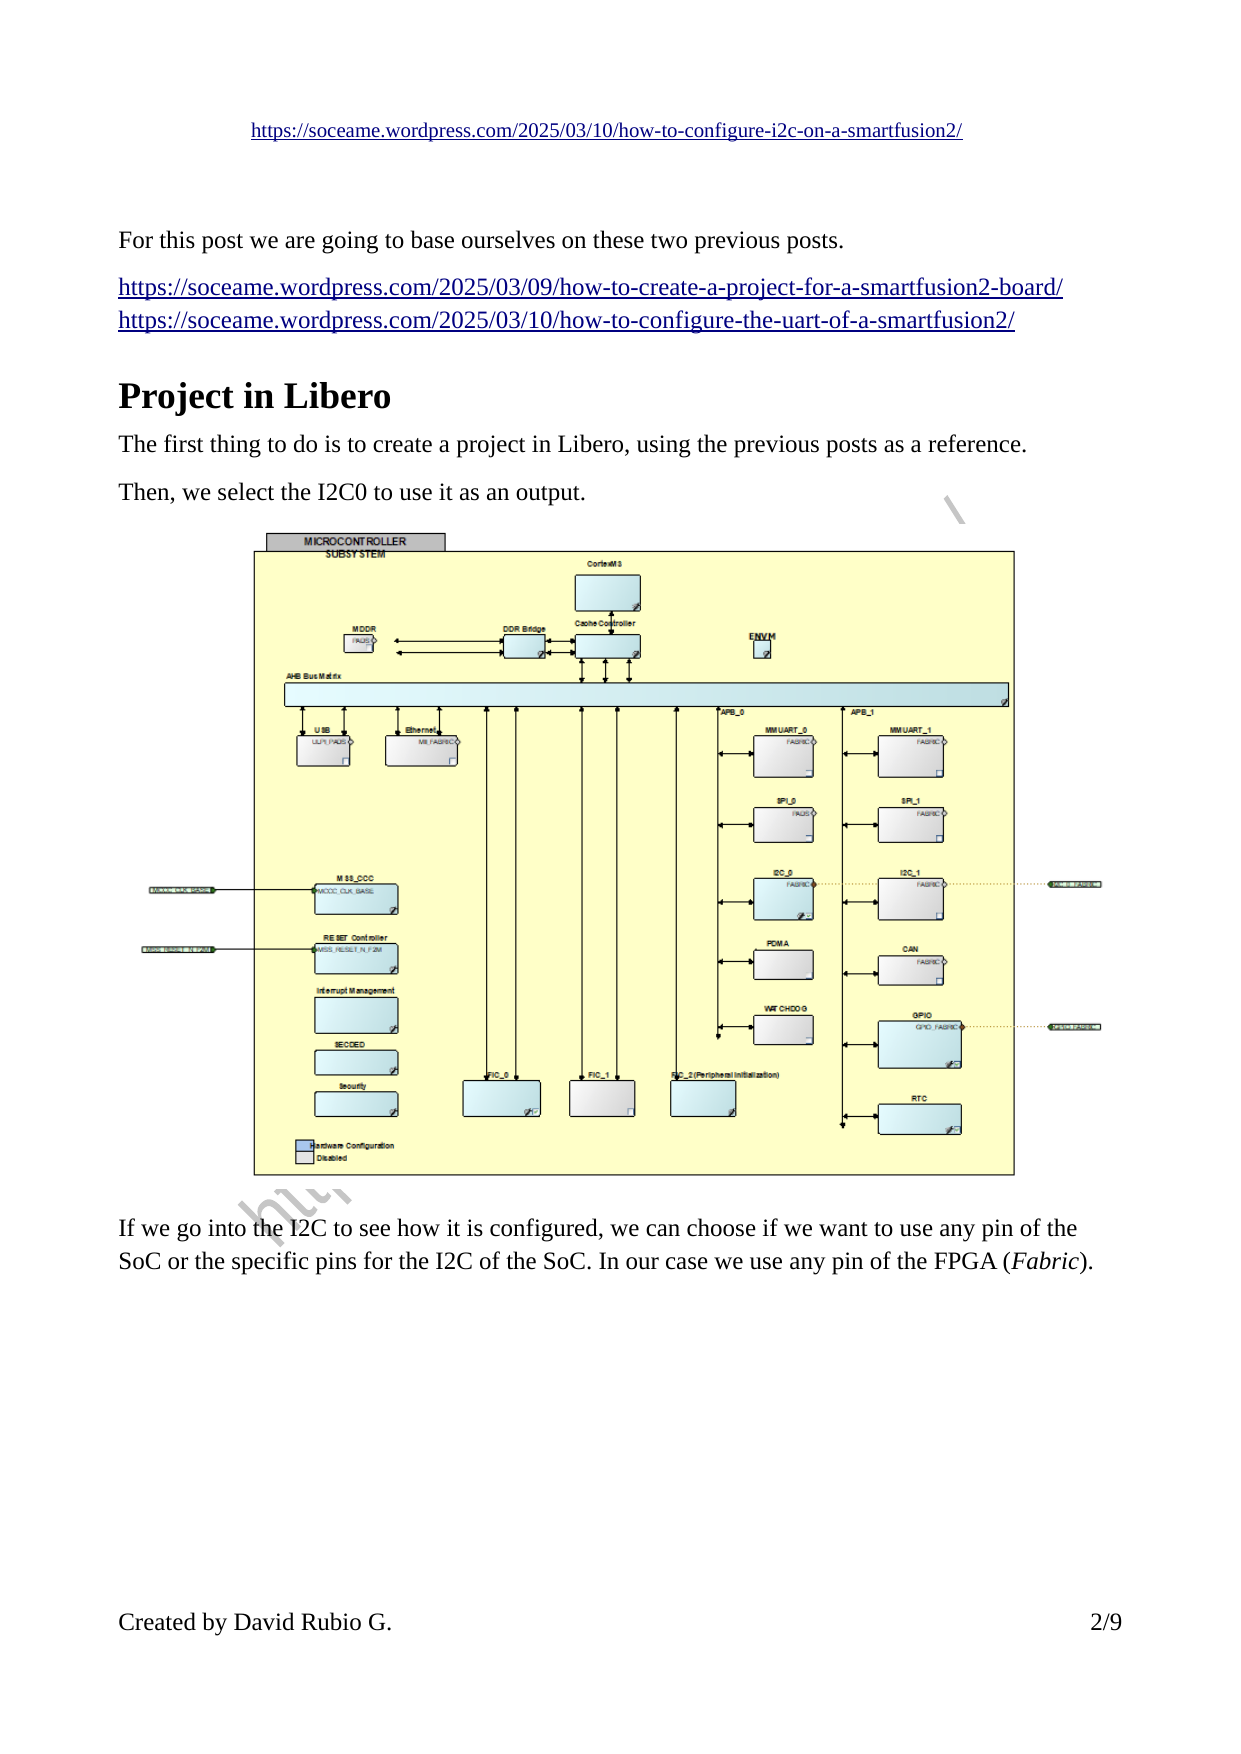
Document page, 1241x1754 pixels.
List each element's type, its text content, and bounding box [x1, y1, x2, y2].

text The first thing to do is to create a project in Libero, using the previous posts as a reference. [118, 429, 1122, 458]
text Then, we select the I2C0 to use it as an output. [118, 477, 1122, 506]
text https://soceame.wordpress.com/2025/03/09/how-to-create-a-project-for-a-smartfusion2-board/ [118, 272, 1122, 301]
text For this post we are going to base ourselves on these two previous posts. [118, 225, 1122, 253]
text If we go into the I2C to see how it is configured, we can choose if we want to use any pin of the SoC or the specific pins for the I2C of the SoC. In our case we use any pin of the FPGA (Fabric). [118, 1213, 1122, 1275]
text https://soceame.wordpress.com/2025/03/10/how-to-configure-the-uart-of-a-smartfusion2/ [118, 305, 1122, 334]
subtitle Project in Libero [118, 374, 1122, 417]
picture [118, 524, 1118, 1189]
